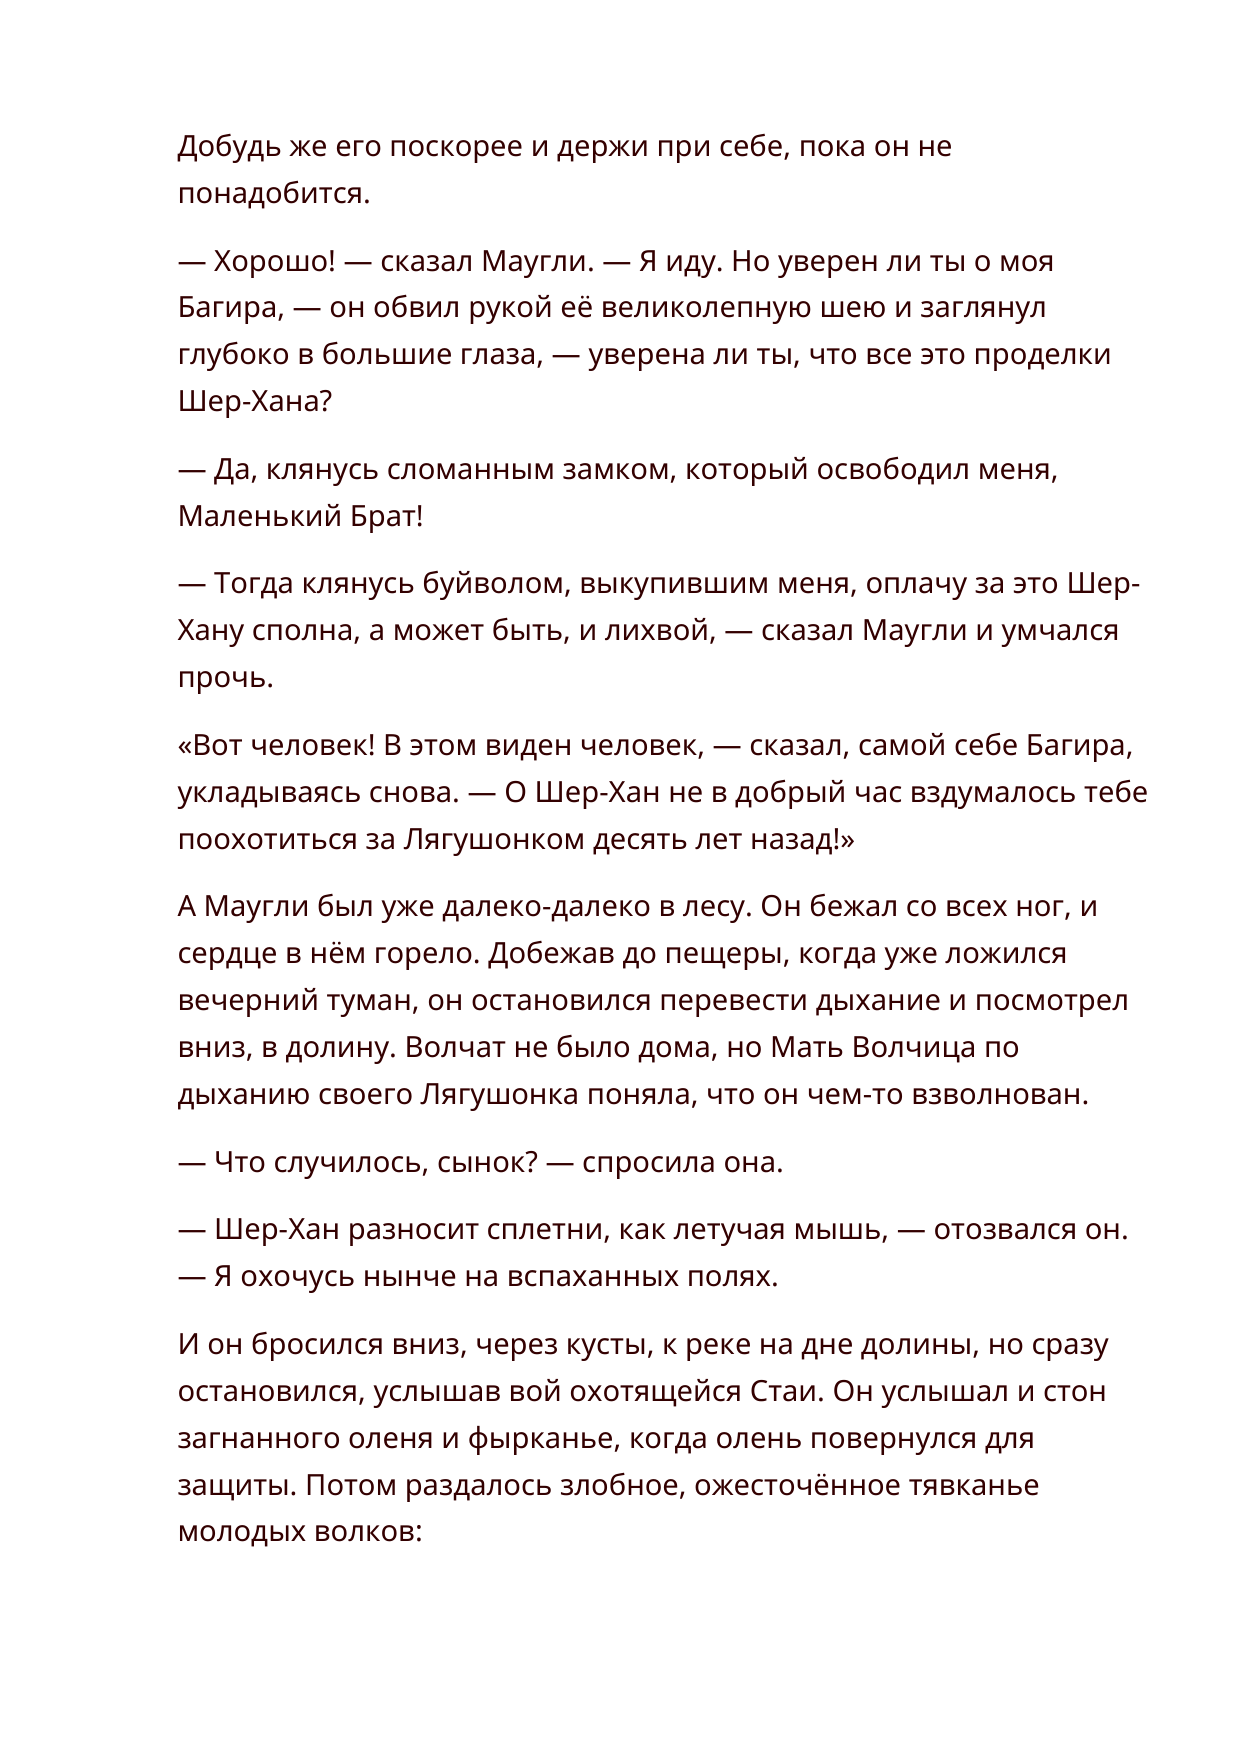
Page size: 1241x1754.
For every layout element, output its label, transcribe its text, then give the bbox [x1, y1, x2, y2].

text — Тогда клянусь буйволом, выкупившим меня, оплачу за это Шер-Хану сполна, а может быть, и лихвой, — сказал Маугли и умчался прочь. [177, 556, 1152, 696]
text Добудь же его поскорее и держи при себе, пока он не понадобится. [177, 118, 1152, 212]
text — Хорошо! — сказал Маугли. — Я иду. Но уверен ли ты о моя Багира, — он обвил рукой её великолепную шею и заглянул глубоко в большие глаза, — уверена ли ты, что все это проделки Шер-Хана? [177, 233, 1152, 420]
text А Маугли был уже далеко-далеко в лесу. Он бежал со всех ног, и сердце в нём горело. Добежав до пещеры, когда уже ложился вечерний туман, он остановился перевести дыхание и посмотрел вниз, в долину. Волчат не было дома, но Мать Волчица по дыханию своего Лягушонка поняла, что он чем-то взволнован. [177, 878, 1152, 1113]
text «Вот человек! В этом виден человек, — сказал, самой себе Багира, укладываясь снова. — О Шер-Хан не в добрый час вздумалось тебе поохотиться за Лягушонком десять лет назад!» [177, 717, 1152, 858]
text И он бросился вниз, через кусты, к реке на дне долины, но сразу остановился, услышав вой охотящейся Стаи. Он услышал и стон загнанного оленя и фырканье, когда олень повернулся для защиты. Потом раздалось злобное, ожесточённое тявканье молодых волков: [177, 1316, 1152, 1550]
text — Что случилось, сынок? — спросила она. [177, 1134, 1152, 1181]
text — Шер-Хан разносит сплетни, как летучая мышь, — отозвался он. — Я охочусь нынче на вспаханных полях. [177, 1201, 1152, 1295]
text — Да, клянусь сломанным замком, который освободил меня, Маленький Брат! [177, 441, 1152, 535]
